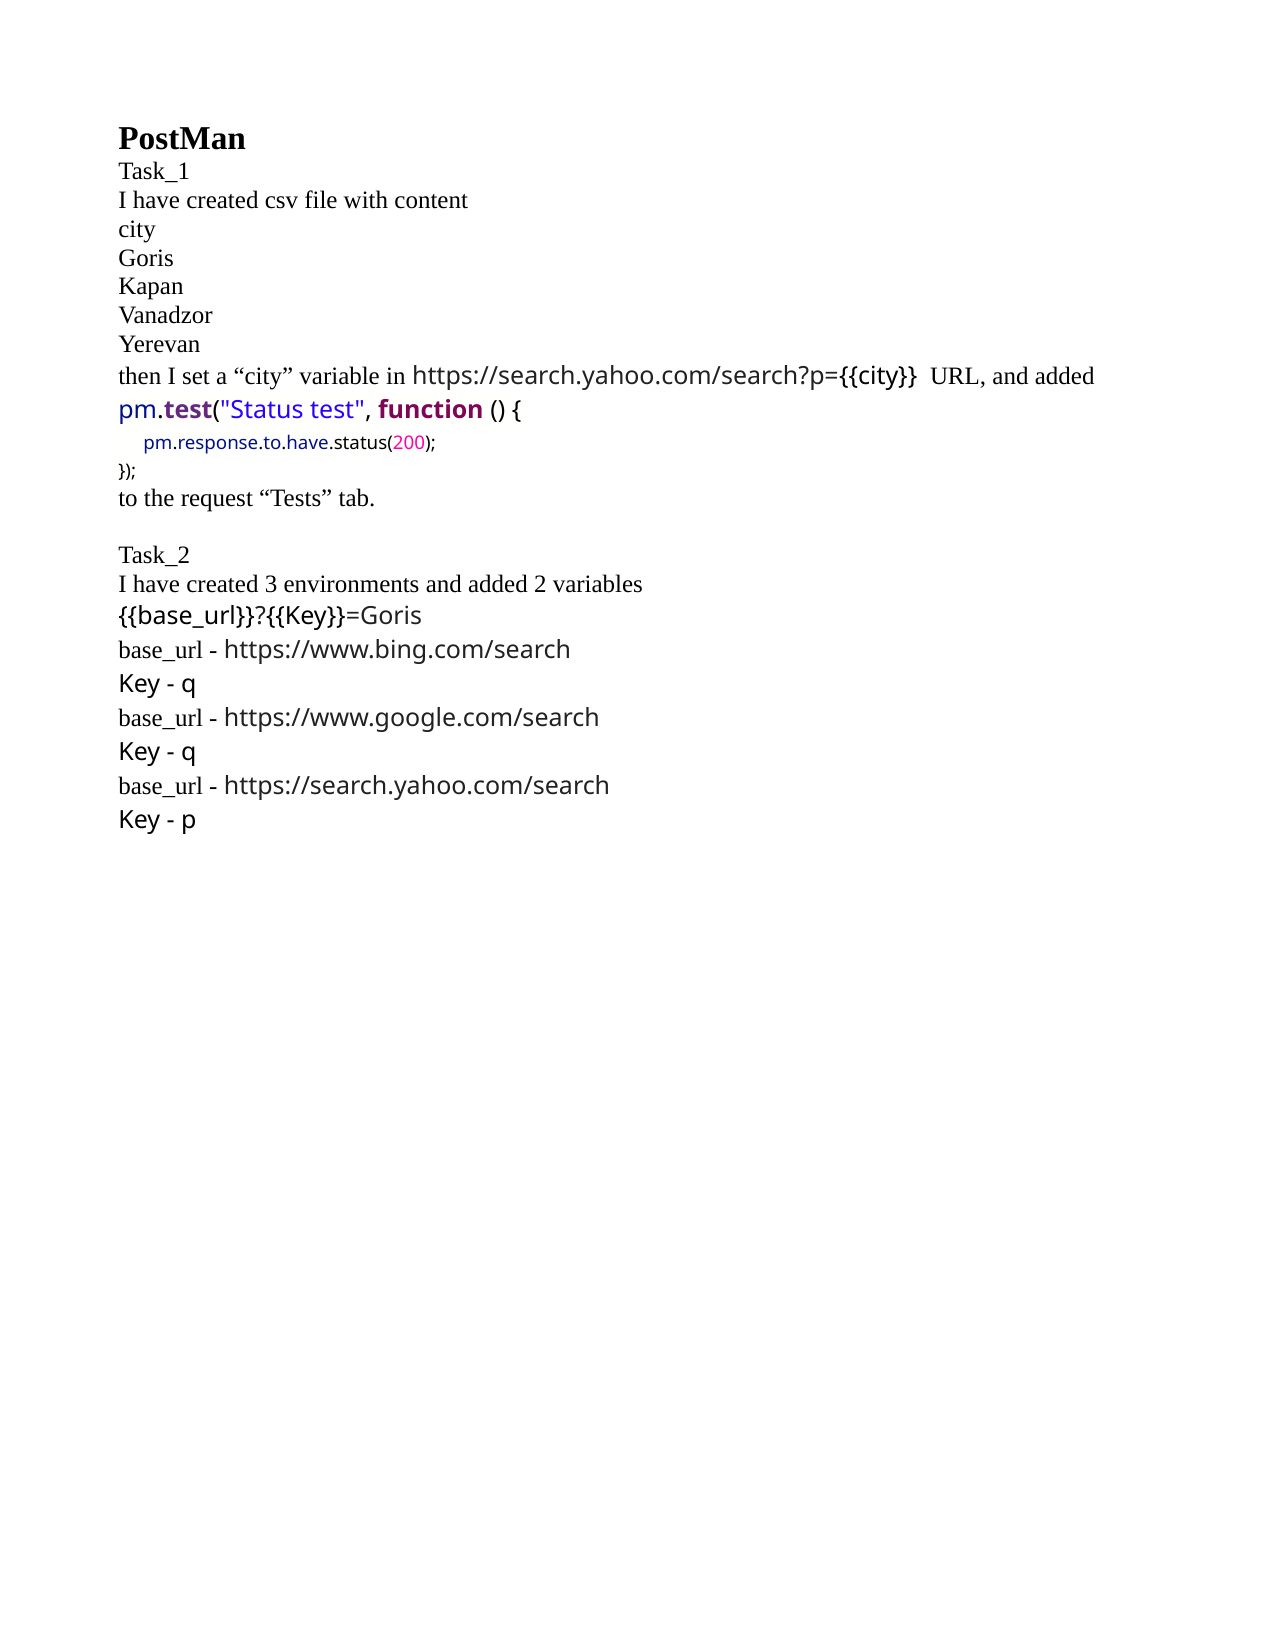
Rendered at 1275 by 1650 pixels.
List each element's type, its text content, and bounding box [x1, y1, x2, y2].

text base_url - https://search.yahoo.com/search [118, 768, 1157, 802]
text {{base_url}}?{{Key}}=Goris [118, 598, 1157, 632]
text Key - q [118, 734, 1157, 768]
text city [118, 214, 1157, 243]
text I have created csv file with content [118, 185, 1157, 214]
text pm.response.to.have.status(200); [118, 426, 1157, 454]
text Goris [118, 243, 1157, 271]
text }); [118, 454, 1157, 483]
text Key - p [118, 802, 1157, 836]
text Key - q [118, 666, 1157, 700]
text base_url - https://www.google.com/search [118, 700, 1157, 734]
text Task_1 [118, 156, 1157, 185]
text Kapan [118, 271, 1157, 300]
text then I set a “city” variable in https://search.yahoo.com/search?p={{city}} URL, and added pm.test("Status test", function () { [118, 358, 1157, 426]
text base_url - https://www.bing.com/search [118, 632, 1157, 666]
text Yerevan [118, 329, 1157, 358]
text Task_2 [118, 540, 1157, 569]
text I have created 3 environments and added 2 variables [118, 569, 1157, 598]
text to the request “Tests” tab. [118, 483, 1157, 511]
text Vanadzor [118, 300, 1157, 329]
text PostMan [118, 118, 1157, 156]
